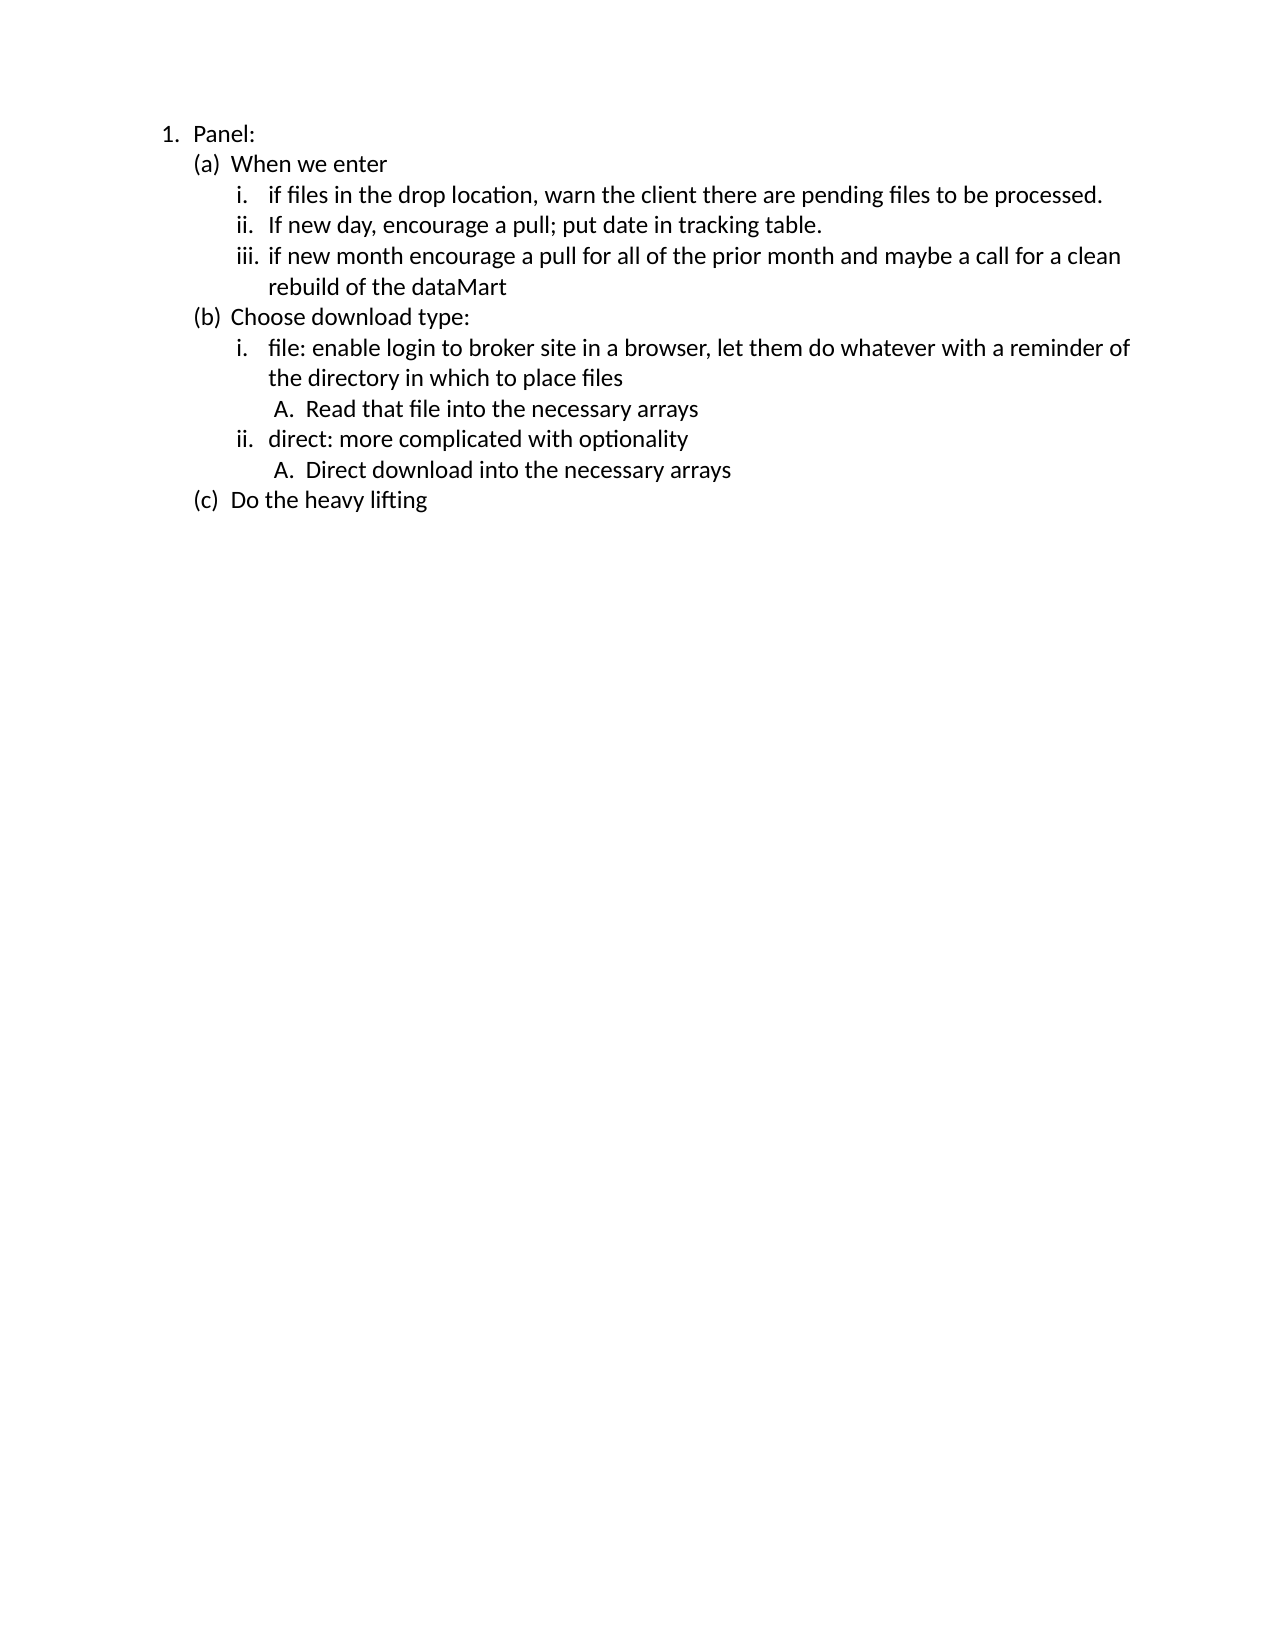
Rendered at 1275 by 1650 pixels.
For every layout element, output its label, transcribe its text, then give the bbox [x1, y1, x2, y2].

list direct: more complicated with optionality [231, 423, 1157, 454]
list Read that file into the necessary arrays [268, 393, 1157, 423]
list Choose download type: [193, 301, 1157, 332]
list if new month encourage a pull for all of the prior month and maybe a call for a clean rebuild of the dataMart [231, 240, 1157, 301]
list Do the heavy lifting [193, 484, 1157, 515]
list if files in the drop location, warn the client there are pending files to be processed. [231, 179, 1157, 210]
list Panel: [156, 118, 1157, 149]
list Direct download into the necessary arrays [268, 454, 1157, 484]
list file: enable login to broker site in a browser, let them do whatever with a reminder of the directory in which to place files [231, 332, 1157, 393]
list If new day, encourage a pull; put date in tracking table. [231, 210, 1157, 240]
list When we enter [193, 149, 1157, 179]
